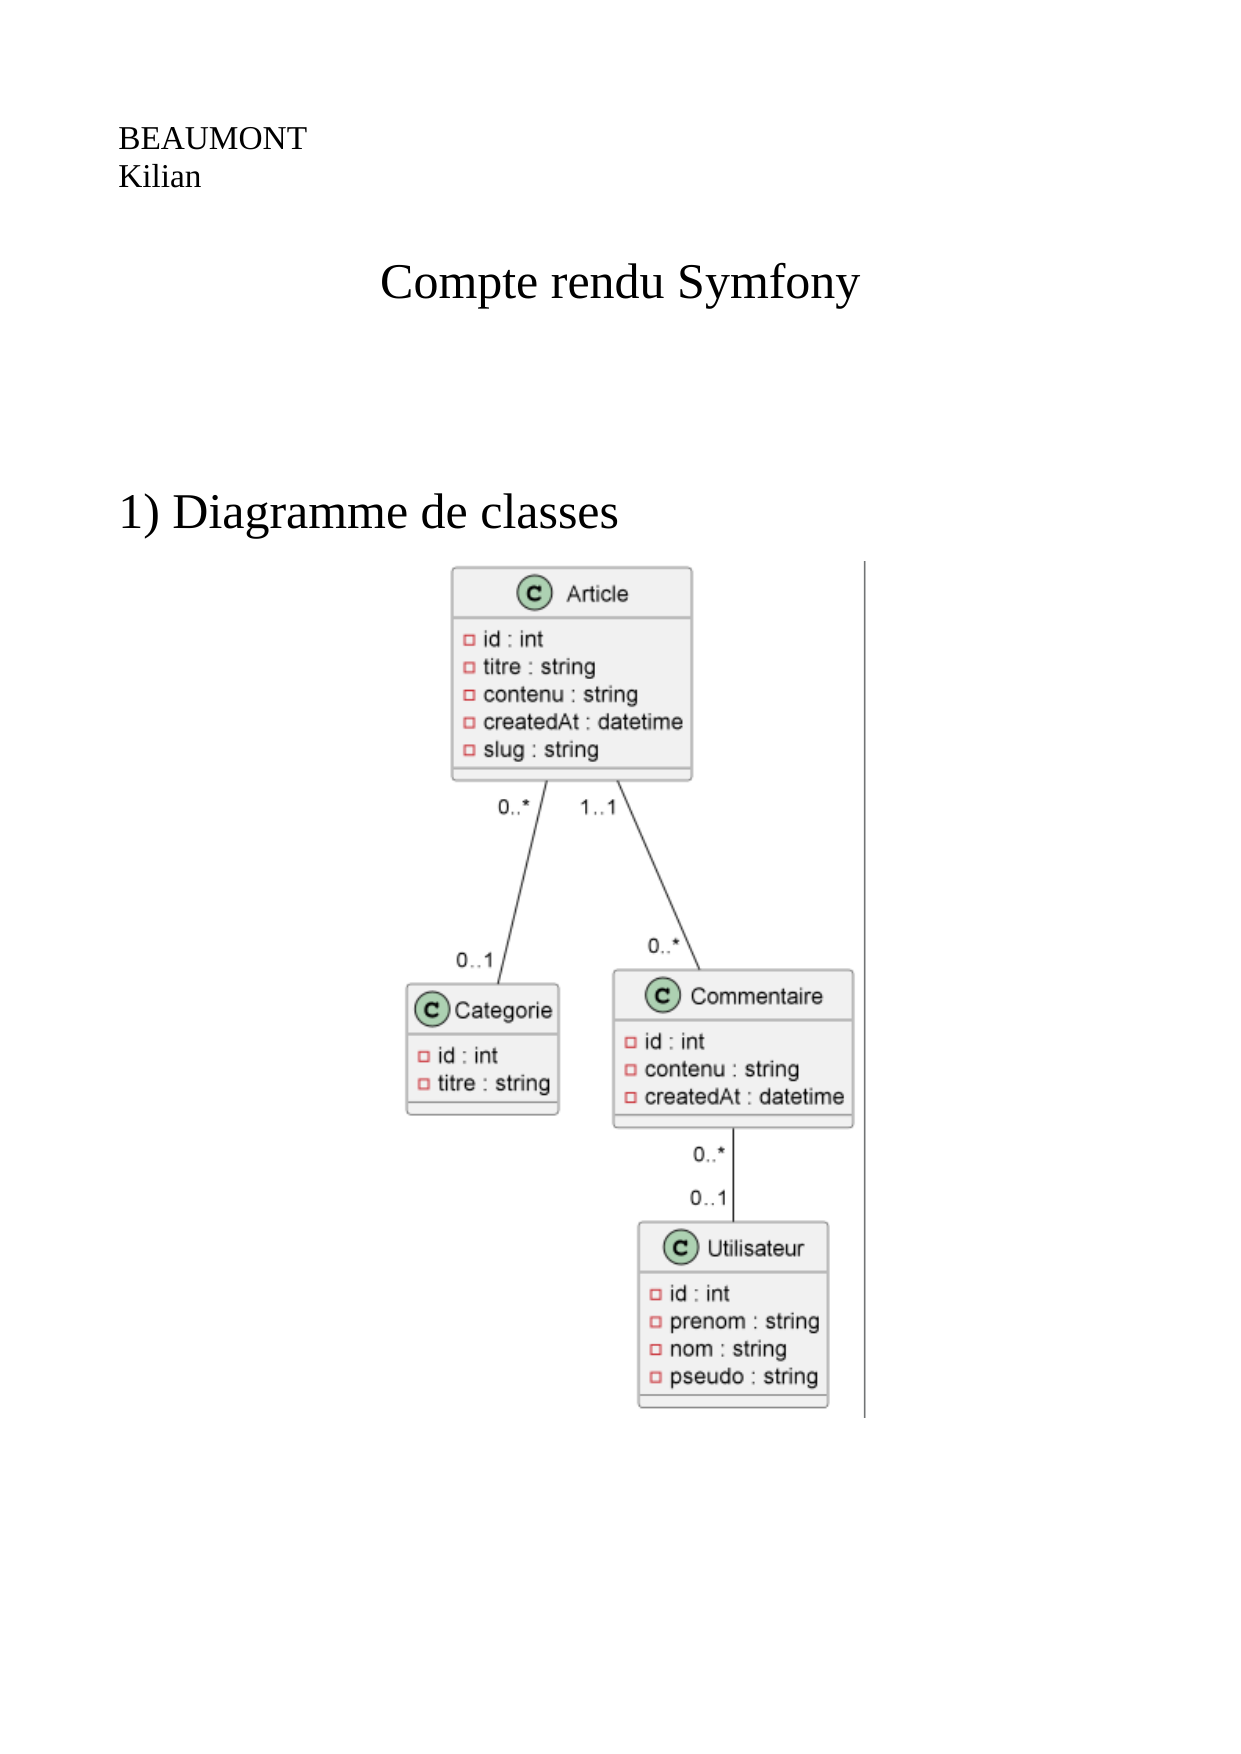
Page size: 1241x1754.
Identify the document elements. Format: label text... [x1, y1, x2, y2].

text Kilian [118, 156, 1122, 195]
picture [396, 561, 866, 1418]
text BEAUMONT [118, 118, 1122, 156]
text 1) Diagramme de classes [118, 482, 1122, 540]
text Compte rendu Symfony [118, 252, 1122, 310]
